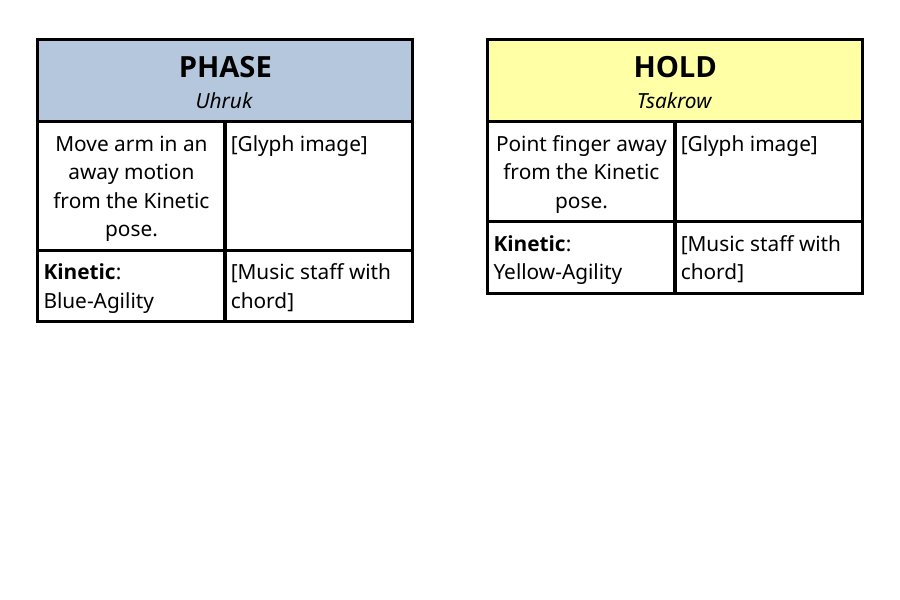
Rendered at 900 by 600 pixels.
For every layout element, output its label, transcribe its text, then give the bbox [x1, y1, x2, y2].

table_header PHASE Uhruk [39, 41, 411, 120]
table_cell Move arm in an away motion from the Kinetic pose. [39, 123, 223, 248]
table_cell [Music staff with chord] [227, 252, 411, 320]
table_cell Kinetic: Yellow-Agility [489, 223, 673, 292]
table_cell [Music staff with chord] [677, 223, 861, 292]
table_cell Point finger away from the Kinetic pose. [489, 123, 673, 220]
table_cell Kinetic: Blue-Agility [39, 252, 223, 320]
table_header HOLD Tsakrow [489, 41, 861, 120]
table_cell [Glyph image] [227, 123, 411, 248]
table_cell [Glyph image] [677, 123, 861, 220]
